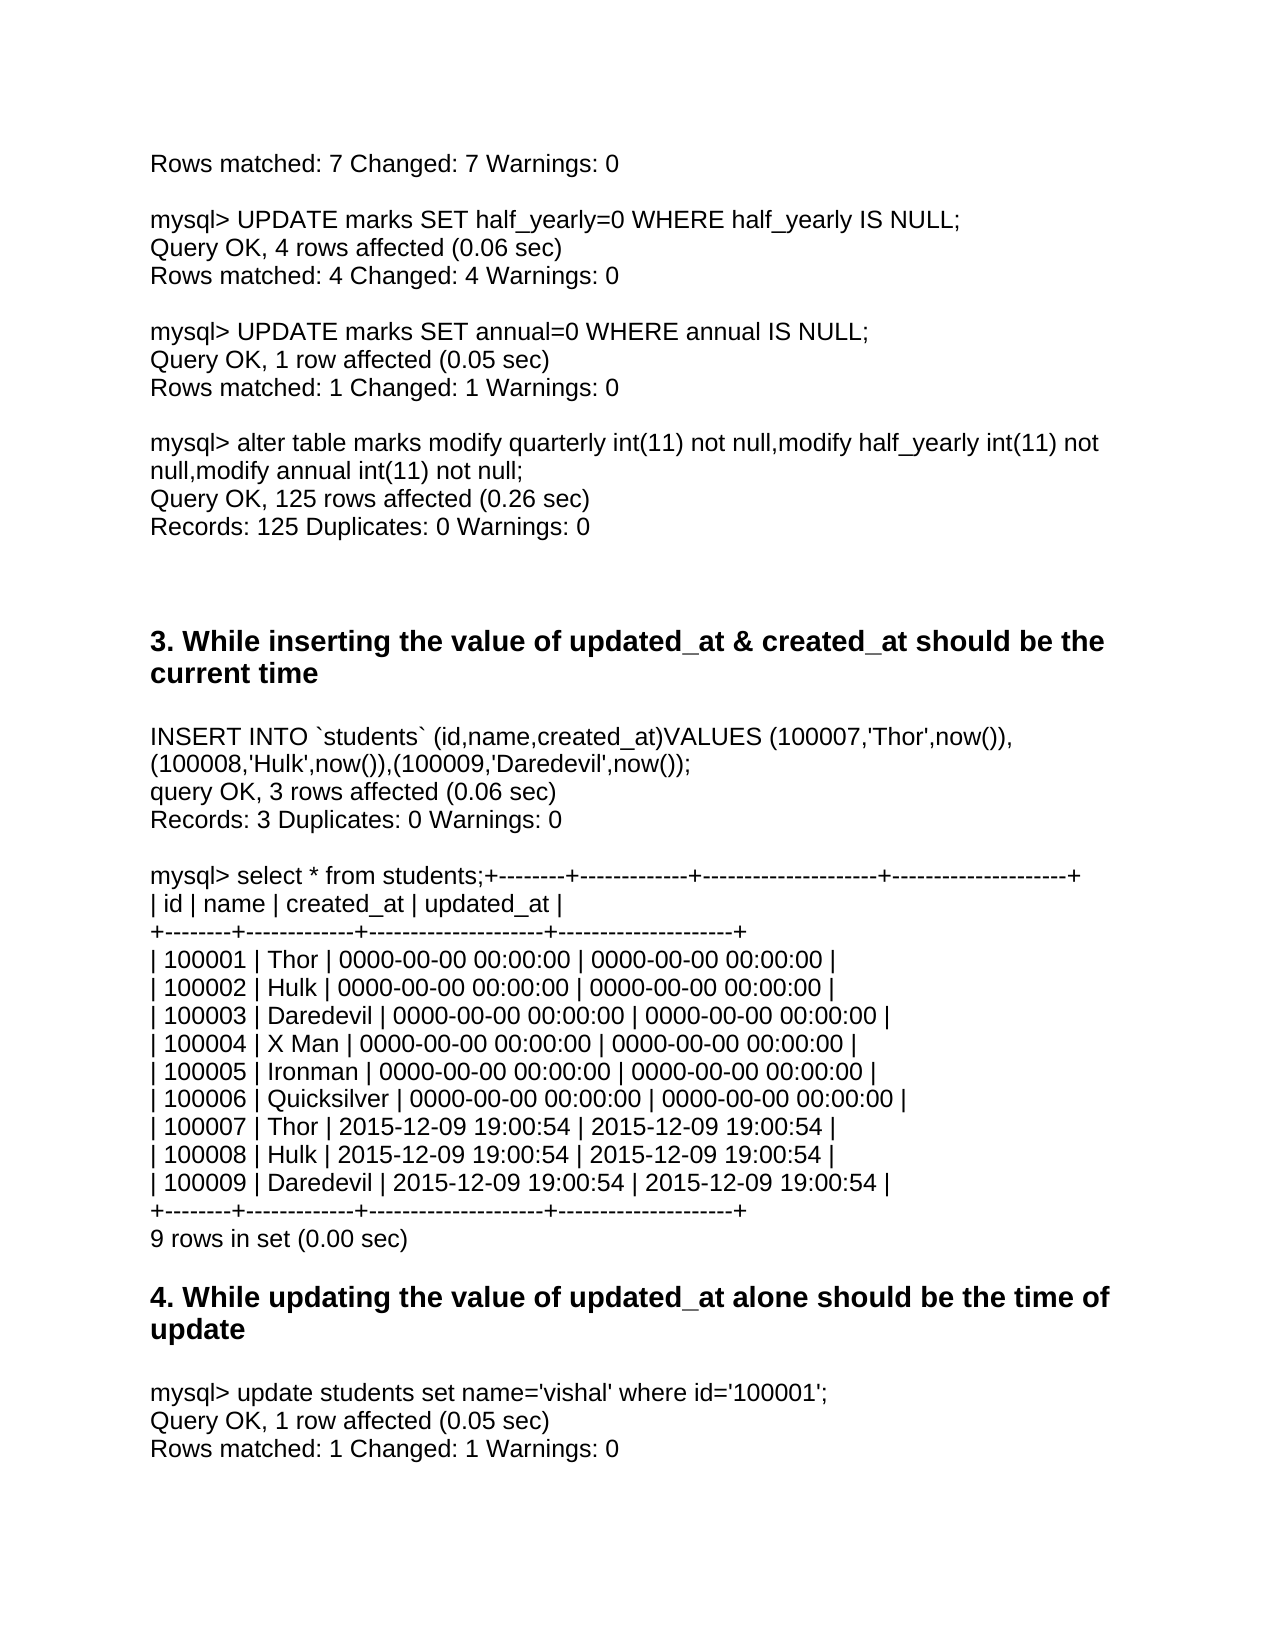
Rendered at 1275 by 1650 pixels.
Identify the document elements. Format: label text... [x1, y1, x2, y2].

text | 100008 | Hulk | 2015-12-09 19:00:54 | 2015-12-09 19:00:54 | [150, 1141, 1125, 1169]
text | 100007 | Thor | 2015-12-09 19:00:54 | 2015-12-09 19:00:54 | [150, 1113, 1125, 1141]
text mysql> alter table marks modify quarterly int(11) not null,modify half_yearly int(11) not null,modify annual int(11) not null; [150, 429, 1125, 485]
text | id | name | created_at | updated_at | [150, 890, 1125, 918]
text | 100004 | X Man | 0000-00-00 00:00:00 | 0000-00-00 00:00:00 | [150, 1029, 1125, 1057]
text mysql> UPDATE marks SET annual=0 WHERE annual IS NULL; [150, 317, 1125, 345]
text 4. While updating the value of updated_at alone should be the time of update [150, 1281, 1125, 1346]
text Records: 125 Duplicates: 0 Warnings: 0 [150, 513, 1125, 541]
text +--------+-------------+---------------------+---------------------+ [150, 1197, 1125, 1225]
text | 100002 | Hulk | 0000-00-00 00:00:00 | 0000-00-00 00:00:00 | [150, 974, 1125, 1002]
text INSERT INTO `students` (id,name,created_at)VALUES (100007,'Thor',now()),(100008,'Hulk',now()),(100009,'Daredevil',now()); [150, 722, 1125, 778]
text | 100006 | Quicksilver | 0000-00-00 00:00:00 | 0000-00-00 00:00:00 | [150, 1085, 1125, 1113]
text Query OK, 1 row affected (0.05 sec) [150, 1406, 1125, 1434]
text 3. While inserting the value of updated_at & created_at should be the current time [150, 624, 1125, 690]
text Rows matched: 7 Changed: 7 Warnings: 0 [150, 150, 1125, 178]
text +--------+-------------+---------------------+---------------------+ [150, 918, 1125, 946]
text Rows matched: 1 Changed: 1 Warnings: 0 [150, 1434, 1125, 1462]
text | 100009 | Daredevil | 2015-12-09 19:00:54 | 2015-12-09 19:00:54 | [150, 1169, 1125, 1197]
text Rows matched: 1 Changed: 1 Warnings: 0 [150, 373, 1125, 401]
text | 100005 | Ironman | 0000-00-00 00:00:00 | 0000-00-00 00:00:00 | [150, 1057, 1125, 1085]
text mysql> UPDATE marks SET half_yearly=0 WHERE half_yearly IS NULL; [150, 206, 1125, 234]
text Query OK, 125 rows affected (0.26 sec) [150, 485, 1125, 513]
text mysql> select * from students;+--------+-------------+---------------------+---------------------+ [150, 862, 1125, 890]
text mysql> update students set name='vishal' where id='100001'; [150, 1378, 1125, 1406]
text | 100001 | Thor | 0000-00-00 00:00:00 | 0000-00-00 00:00:00 | [150, 946, 1125, 974]
text | 100003 | Daredevil | 0000-00-00 00:00:00 | 0000-00-00 00:00:00 | [150, 1002, 1125, 1029]
text Query OK, 1 row affected (0.05 sec) [150, 345, 1125, 373]
text Query OK, 4 rows affected (0.06 sec) [150, 234, 1125, 262]
text 9 rows in set (0.00 sec) [150, 1225, 1125, 1253]
text Records: 3 Duplicates: 0 Warnings: 0 [150, 806, 1125, 834]
text Rows matched: 4 Changed: 4 Warnings: 0 [150, 262, 1125, 289]
text query OK, 3 rows affected (0.06 sec) [150, 778, 1125, 806]
